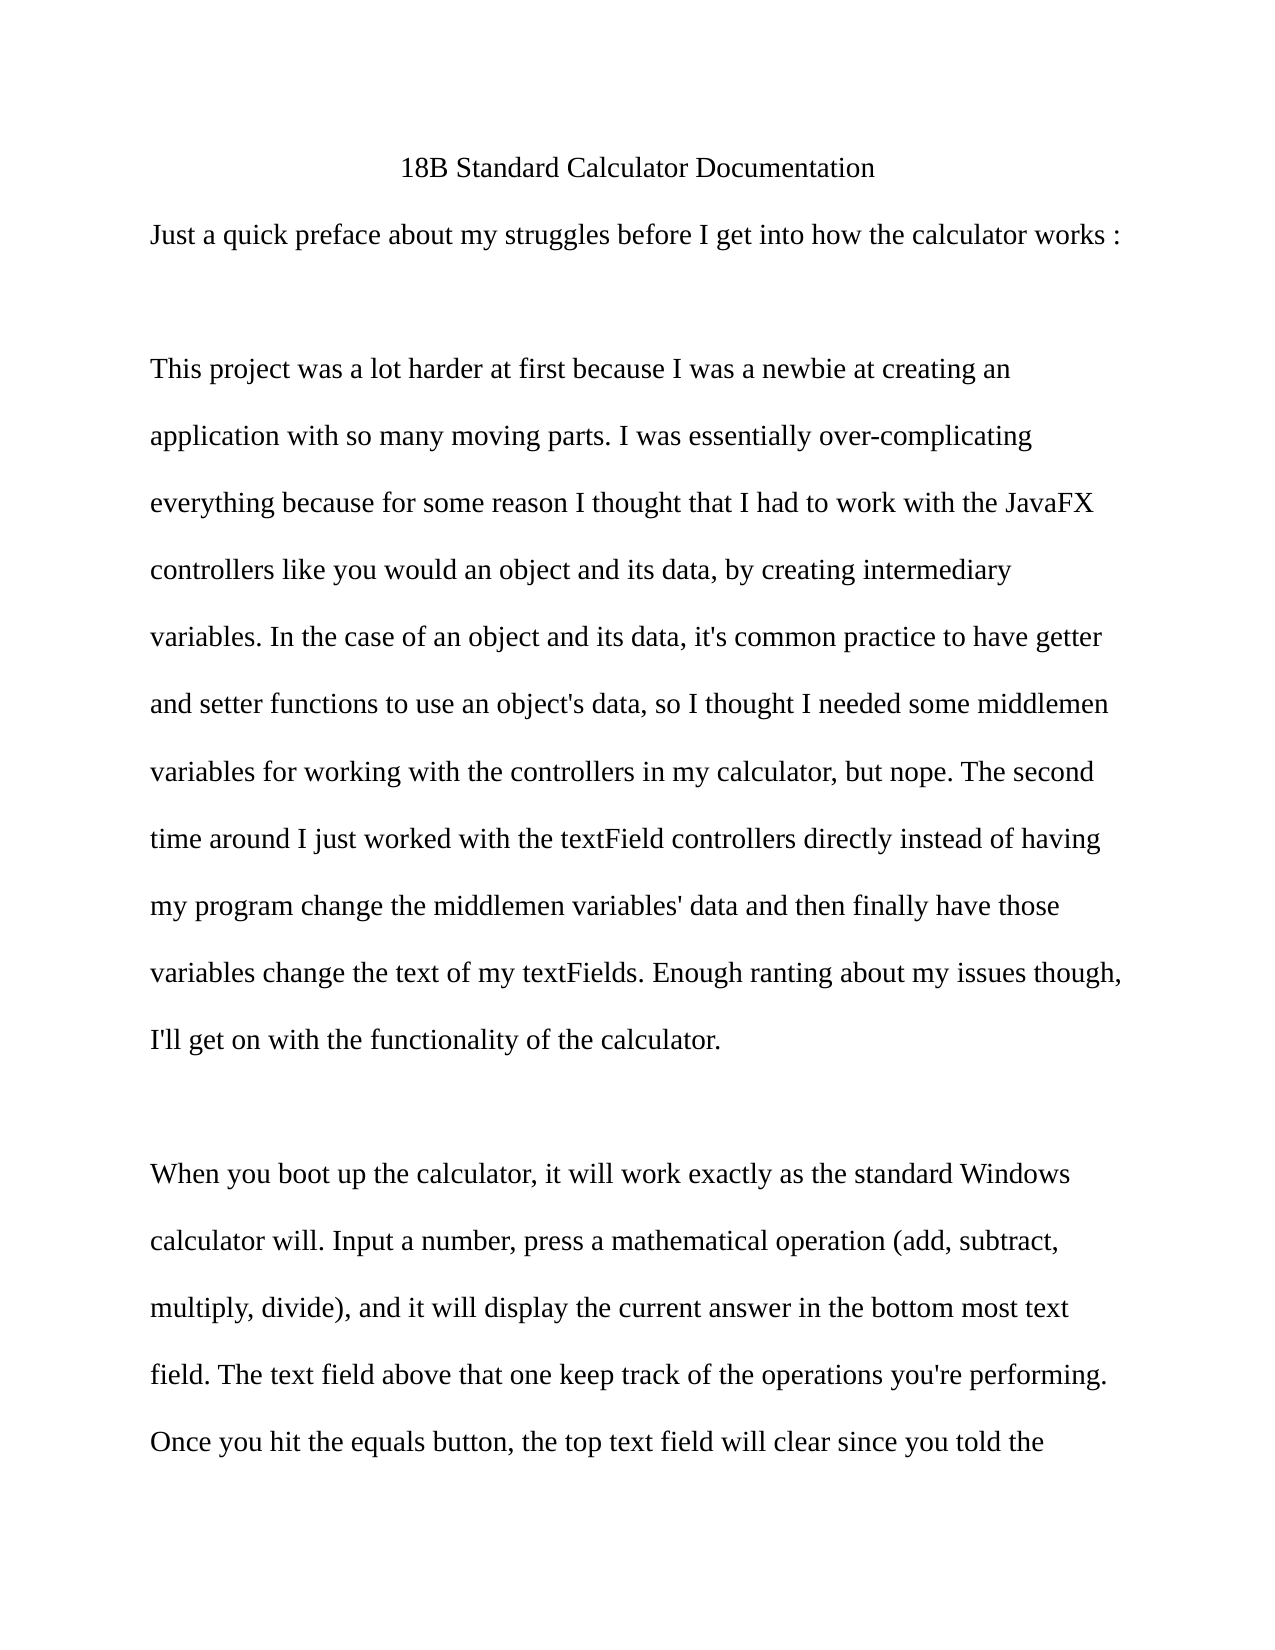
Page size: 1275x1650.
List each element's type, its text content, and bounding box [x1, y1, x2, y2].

text When you boot up the calculator, it will work exactly as the standard Windows calculator will. Input a number, press a mathematical operation (add, subtract, multiply, divide), and it will display the current answer in the bottom most text field. The text field above that one keep track of the operations you're performing. Once you hit the equals button, the top text field will clear since you told the [150, 1156, 1125, 1458]
text 18B Standard Calculator Documentation [150, 150, 1125, 183]
text This project was a lot harder at first because I was a newbie at creating an application with so many moving parts. I was essentially over-complicating everything because for some reason I thought that I had to work with the JavaFX controllers like you would an object and its data, by creating intermediary variables. In the case of an object and its data, it's common practice to have getter and setter functions to use an object's data, so I thought I needed some middlemen variables for working with the controllers in my calculator, but nope. The second time around I just worked with the textField controllers directly instead of having my program change the middlemen variables' data and then finally have those variables change the text of my textFields. Enough ranting about my issues though, I'll get on with the functionality of the calculator. [150, 351, 1125, 1056]
text Just a quick preface about my struggles before I get into how the calculator works : [150, 217, 1125, 251]
